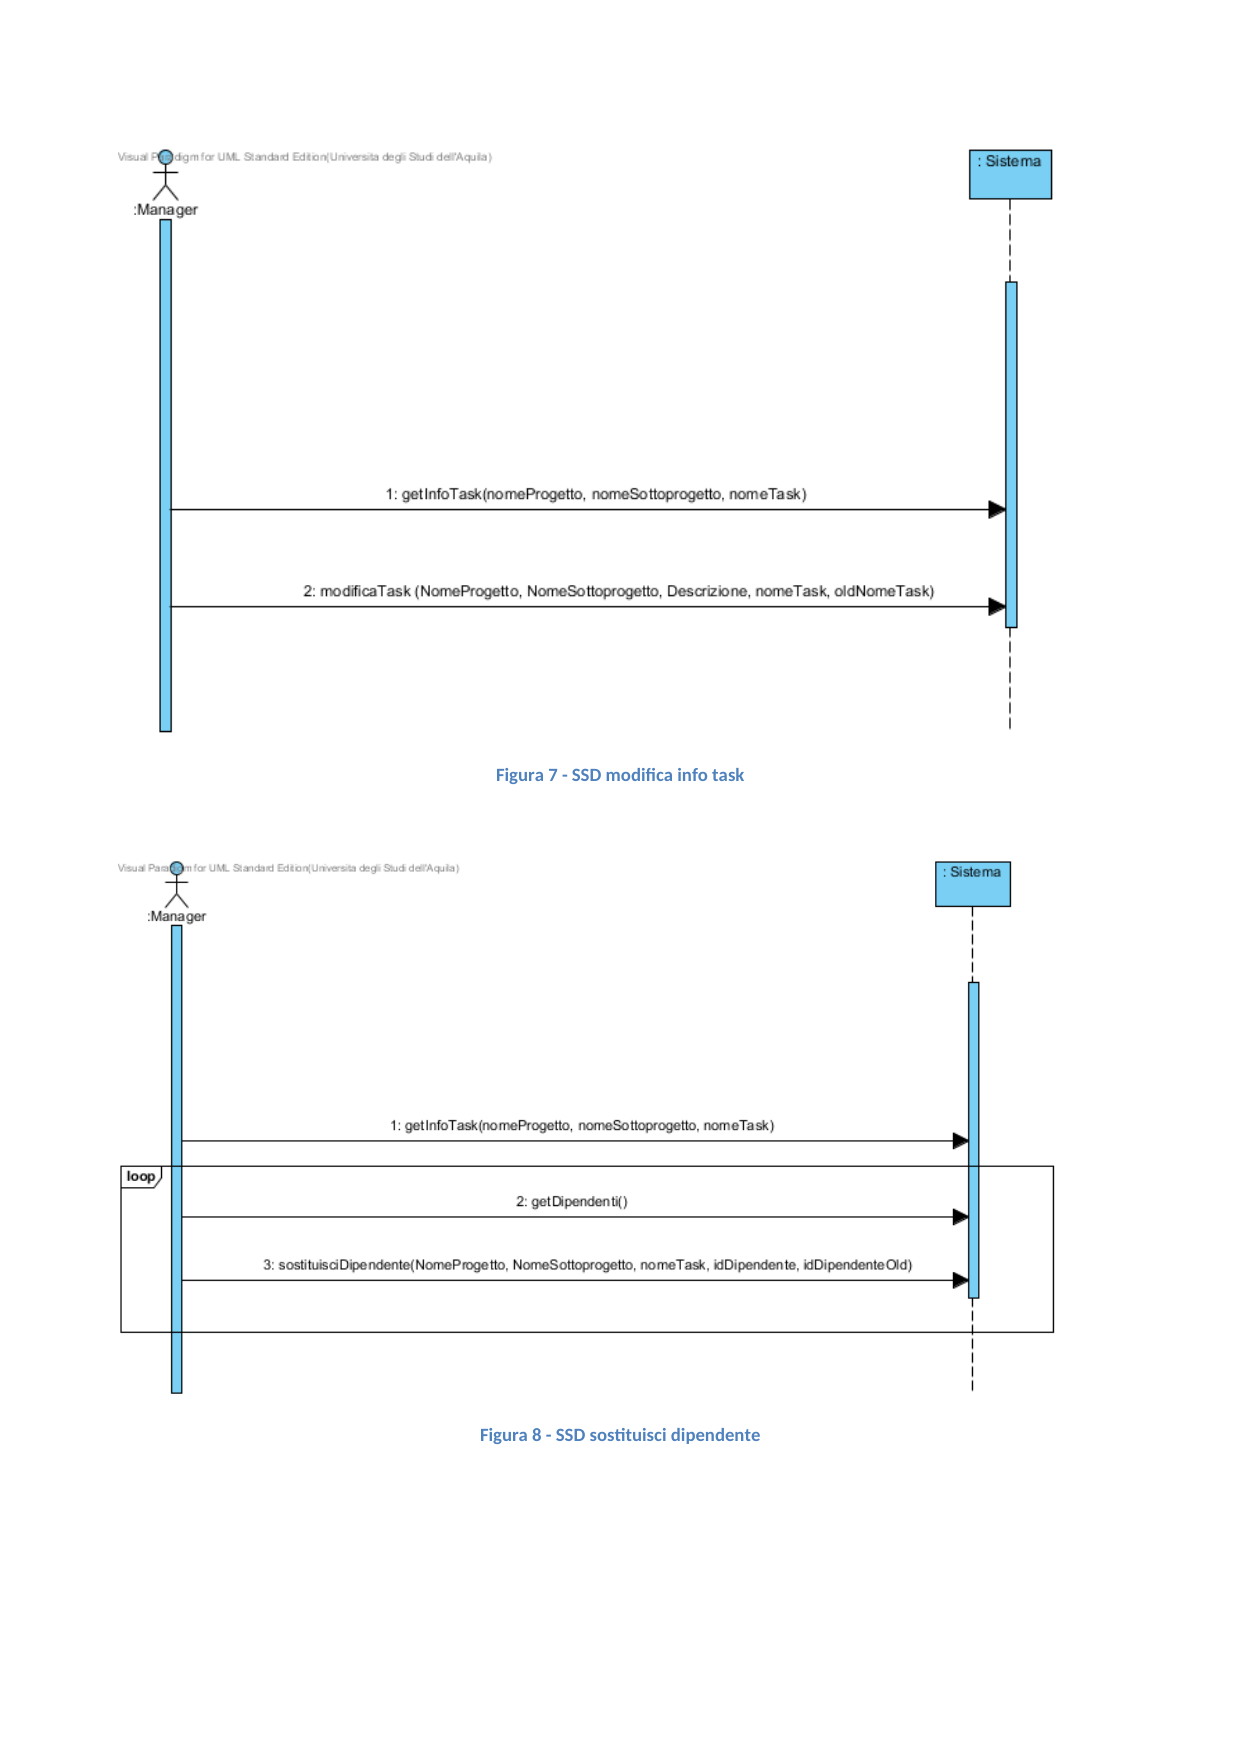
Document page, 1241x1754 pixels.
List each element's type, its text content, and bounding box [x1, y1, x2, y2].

text Figura 8 - SSD sostituisci dipendente [118, 1423, 1122, 1446]
text Figura 7 - SSD modifica info task [118, 763, 1122, 786]
